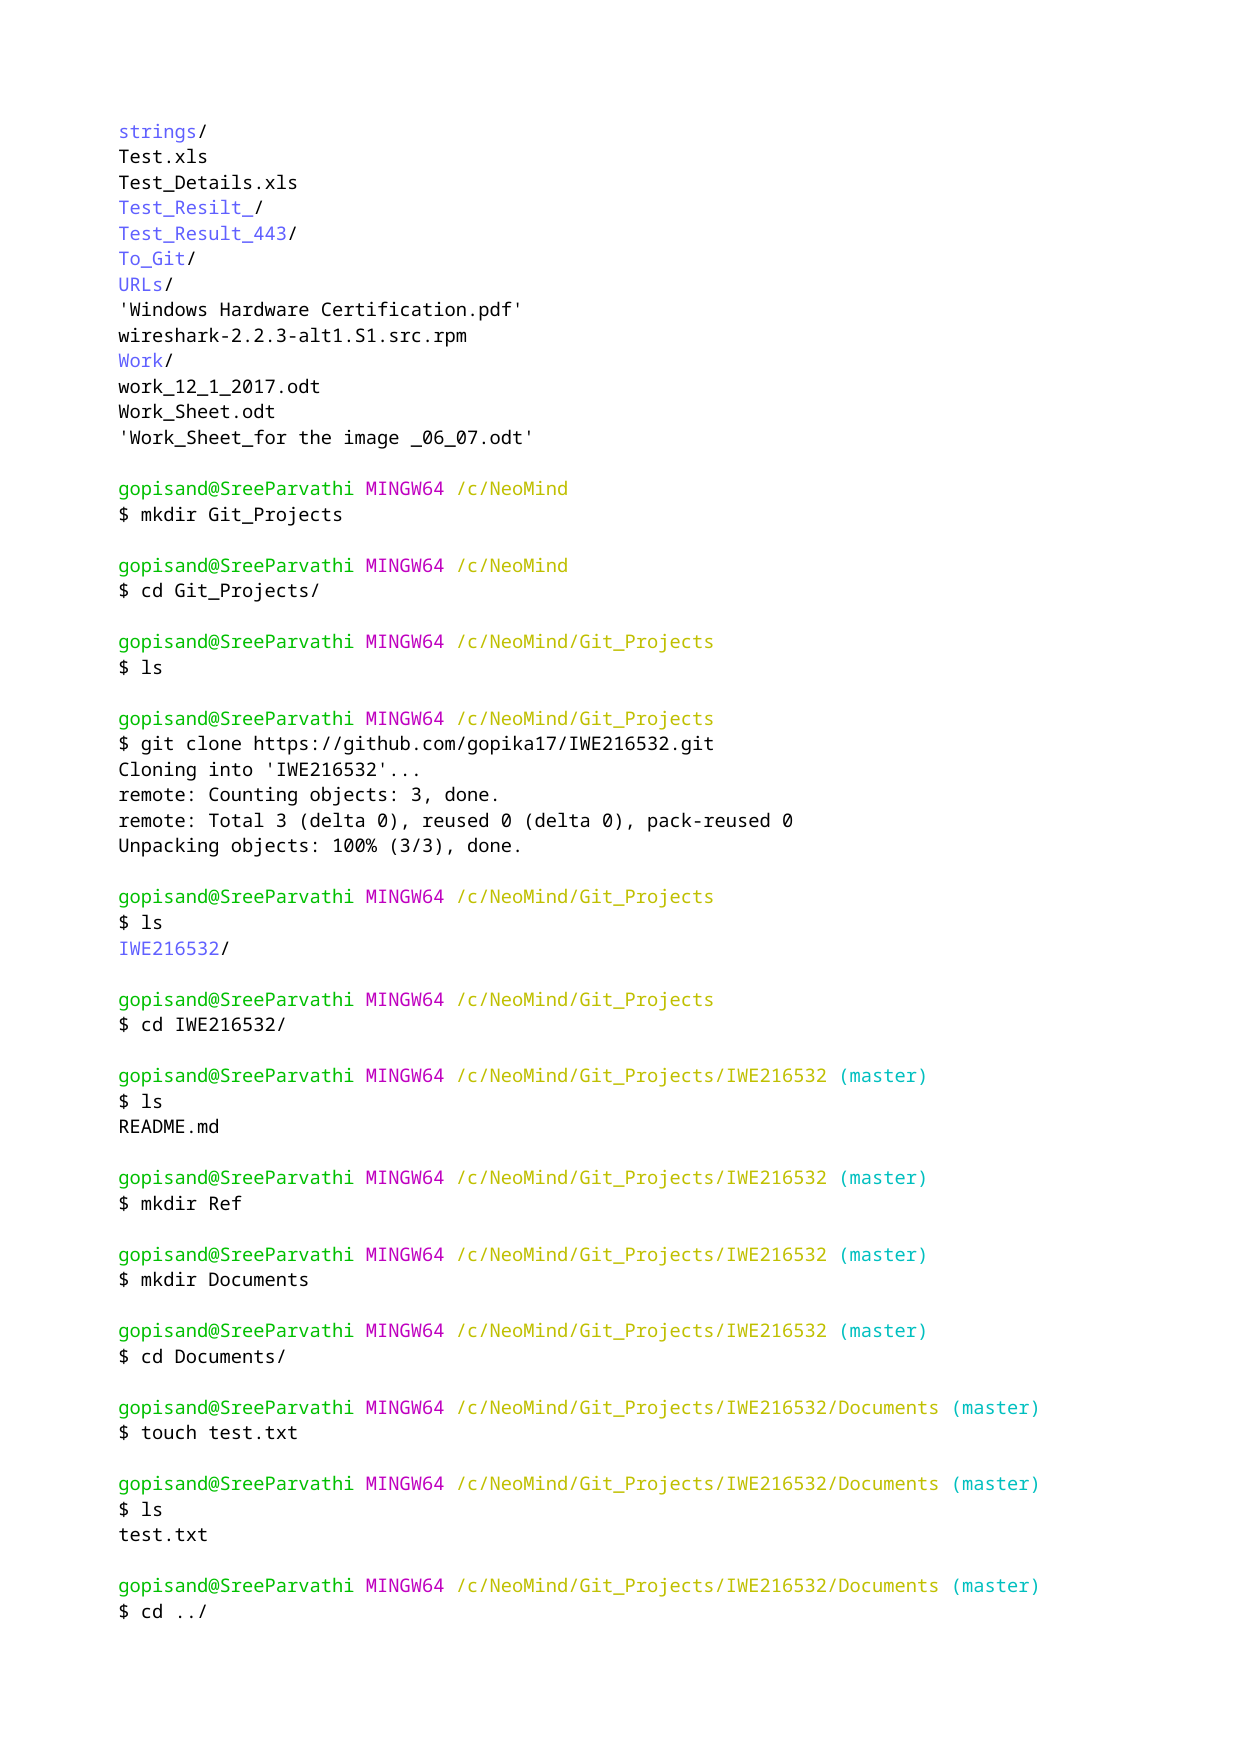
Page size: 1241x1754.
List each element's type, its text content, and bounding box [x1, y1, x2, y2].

text $ mkdir Documents [118, 1267, 1122, 1292]
text Test_Result_443/ [118, 220, 1122, 246]
text To_Git/ [118, 246, 1122, 271]
text $ mkdir Git_Projects [118, 501, 1122, 526]
text remote: Counting objects: 3, done. [118, 782, 1122, 807]
text remote: Total 3 (delta 0), reused 0 (delta 0), pack-reused 0 [118, 807, 1122, 833]
text $ ls [118, 909, 1122, 935]
text gopisand@SreeParvathi MINGW64 /c/NeoMind/Git_Projects/IWE216532 (master) [118, 1318, 1122, 1343]
text gopisand@SreeParvathi MINGW64 /c/NeoMind/Git_Projects/IWE216532 (master) [118, 1062, 1122, 1088]
text wireshark-2.2.3-alt1.S1.src.rpm [118, 322, 1122, 348]
text $ cd Documents/ [118, 1343, 1122, 1369]
text URLs/ [118, 271, 1122, 297]
text gopisand@SreeParvathi MINGW64 /c/NeoMind/Git_Projects [118, 884, 1122, 909]
text Work/ [118, 348, 1122, 373]
text $ ls [118, 1088, 1122, 1113]
text gopisand@SreeParvathi MINGW64 /c/NeoMind [118, 475, 1122, 501]
text Work_Sheet.odt [118, 399, 1122, 424]
text gopisand@SreeParvathi MINGW64 /c/NeoMind [118, 552, 1122, 577]
text Test.xls [118, 144, 1122, 169]
text Unpacking objects: 100% (3/3), done. [118, 833, 1122, 858]
text $ cd IWE216532/ [118, 1011, 1122, 1037]
text $ touch test.txt [118, 1420, 1122, 1445]
text 'Work_Sheet_for the image _06_07.odt' [118, 424, 1122, 450]
text $ mkdir Ref [118, 1190, 1122, 1216]
text gopisand@SreeParvathi MINGW64 /c/NeoMind/Git_Projects/IWE216532/Documents (master) [118, 1471, 1122, 1496]
text $ ls [118, 1496, 1122, 1522]
text gopisand@SreeParvathi MINGW64 /c/NeoMind/Git_Projects [118, 986, 1122, 1011]
text gopisand@SreeParvathi MINGW64 /c/NeoMind/Git_Projects/IWE216532 (master) [118, 1164, 1122, 1190]
text gopisand@SreeParvathi MINGW64 /c/NeoMind/Git_Projects [118, 705, 1122, 731]
text Test_Details.xls [118, 169, 1122, 195]
text Test_Resilt_/ [118, 195, 1122, 220]
text README.md [118, 1113, 1122, 1139]
text $ git clone https://github.com/gopika17/IWE216532.git [118, 731, 1122, 756]
text test.txt [118, 1522, 1122, 1547]
text strings/ [118, 118, 1122, 144]
text gopisand@SreeParvathi MINGW64 /c/NeoMind/Git_Projects/IWE216532/Documents (master) [118, 1394, 1122, 1420]
text work_12_1_2017.odt [118, 373, 1122, 399]
text Cloning into 'IWE216532'... [118, 756, 1122, 782]
text $ cd Git_Projects/ [118, 577, 1122, 603]
text $ ls [118, 654, 1122, 679]
text gopisand@SreeParvathi MINGW64 /c/NeoMind/Git_Projects [118, 628, 1122, 654]
text 'Windows Hardware Certification.pdf' [118, 297, 1122, 322]
text IWE216532/ [118, 935, 1122, 960]
text gopisand@SreeParvathi MINGW64 /c/NeoMind/Git_Projects/IWE216532 (master) [118, 1241, 1122, 1267]
text $ cd ../ [118, 1598, 1122, 1624]
text gopisand@SreeParvathi MINGW64 /c/NeoMind/Git_Projects/IWE216532/Documents (master) [118, 1573, 1122, 1598]
